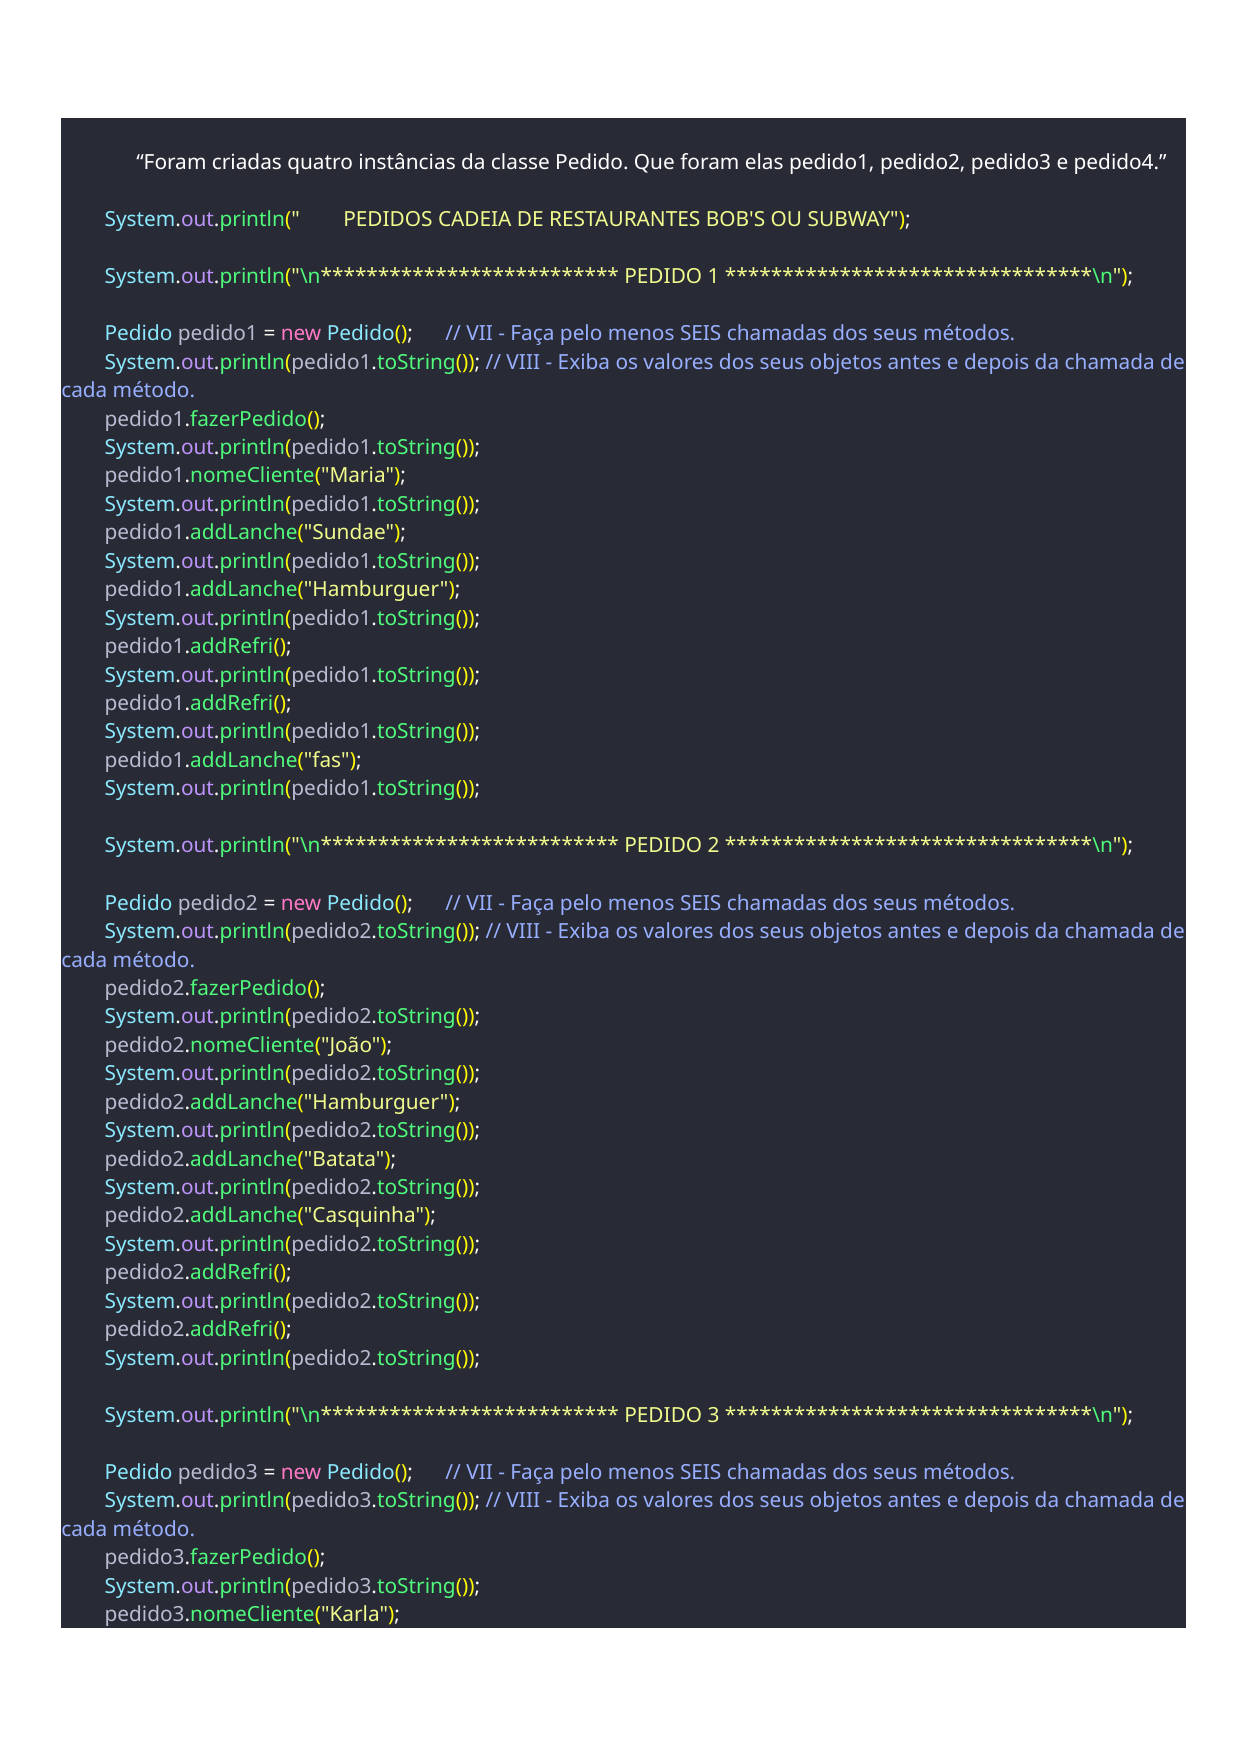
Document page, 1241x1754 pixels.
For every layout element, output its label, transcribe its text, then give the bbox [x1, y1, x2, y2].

text “Foram criadas quatro instâncias da classe Pedido. Que foram elas pedido1, pedido2, pedido3 e pedido4.” [61, 147, 1186, 175]
text System.out.println(" PEDIDOS CADEIA DE RESTAURANTES BOB'S OU SUBWAY"); System.out.println("\n************************** PEDIDO 1 ********************************\n"); Pedido pedido1 = new Pedido(); // VII - Faça pelo menos SEIS chamadas dos seus métodos. System.out.println(pedido1.toString()); // VIII - Exiba os valores dos seus objetos antes e depois da chamada de cada método. pedido1.fazerPedido(); System.out.println(pedido1.toString()); pedido1.nomeCliente("Maria"); System.out.println(pedido1.toString()); pedido1.addLanche("Sundae"); System.out.println(pedido1.toString()); pedido1.addLanche("Hamburguer"); System.out.println(pedido1.toString()); pedido1.addRefri(); System.out.println(pedido1.toString()); pedido1.addRefri(); System.out.println(pedido1.toString()); pedido1.addLanche("fas"); System.out.println(pedido1.toString()); System.out.println("\n************************** PEDIDO 2 ********************************\n"); Pedido pedido2 = new Pedido(); // VII - Faça pelo menos SEIS chamadas dos seus métodos. System.out.println(pedido2.toString()); // VIII - Exiba os valores dos seus objetos antes e depois da chamada de cada método. pedido2.fazerPedido(); System.out.println(pedido2.toString()); pedido2.nomeCliente("João"); System.out.println(pedido2.toString()); pedido2.addLanche("Hamburguer"); System.out.println(pedido2.toString()); pedido2.addLanche("Batata"); System.out.println(pedido2.toString()); pedido2.addLanche("Casquinha"); System.out.println(pedido2.toString()); pedido2.addRefri(); System.out.println(pedido2.toString()); pedido2.addRefri(); System.out.println(pedido2.toString()); System.out.println("\n************************** PEDIDO 3 ********************************\n"); Pedido pedido3 = new Pedido(); // VII - Faça pelo menos SEIS chamadas dos seus métodos. System.out.println(pedido3.toString()); // VIII - Exiba os valores dos seus objetos antes e depois da chamada de cada método. pedido3.fazerPedido(); System.out.println(pedido3.toString()); pedido3.nomeCliente("Karla"); [61, 175, 1186, 1628]
